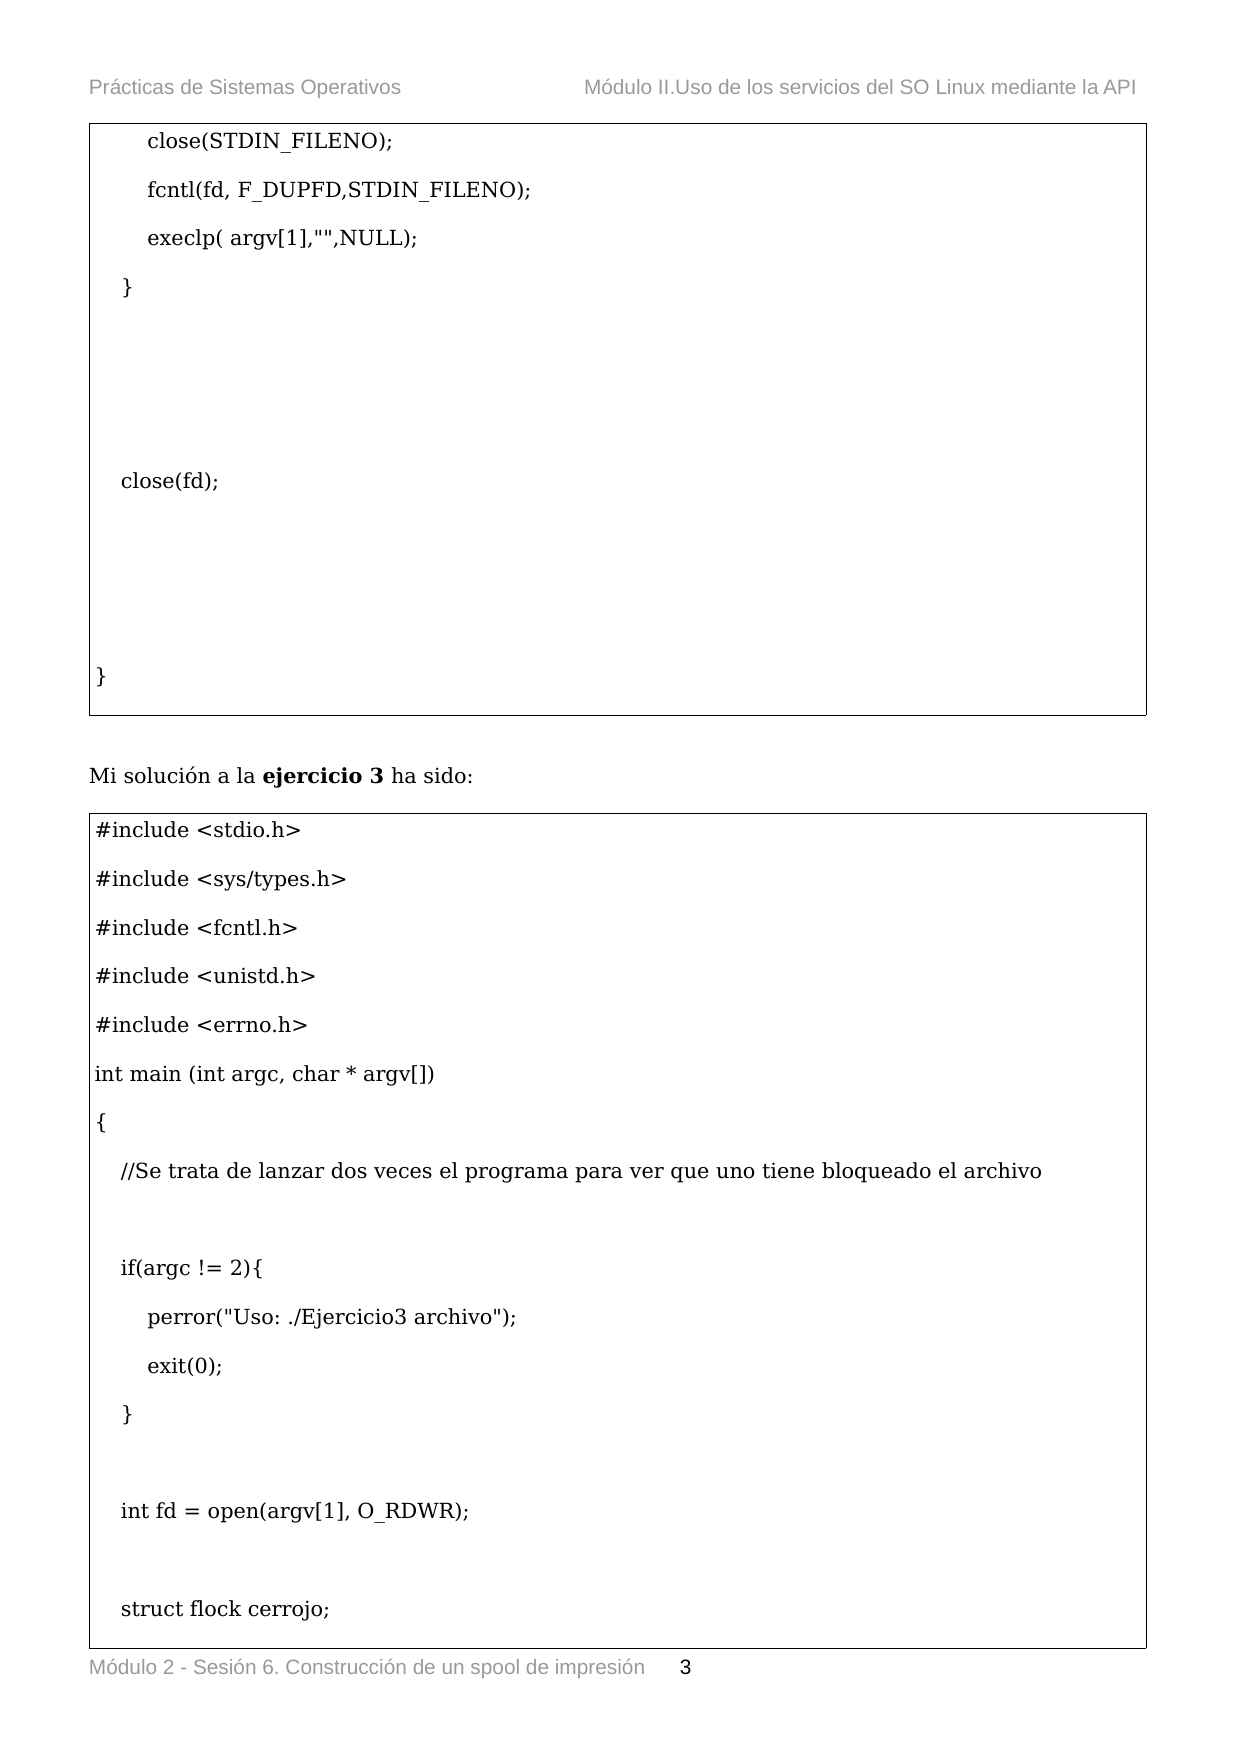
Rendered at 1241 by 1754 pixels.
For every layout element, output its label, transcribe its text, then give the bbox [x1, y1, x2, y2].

table_header close(STDIN_FILENO); fcntl(fd, F_DUPFD,STDIN_FILENO); execlp( argv[1],"",NULL); } close(fd); } [90, 124, 1146, 715]
table_header #include <stdio.h> #include <sys/types.h> #include <fcntl.h> #include <unistd.h> #include <errno.h> int main (int argc, char * argv[]) { //Se trata de lanzar dos veces el programa para ver que uno tiene bloqueado el archivo if(argc != 2){ perror("Uso: ./Ejercicio3 archivo"); exit(0); } int fd = open(argv[1], O_RDWR); struct flock cerrojo; [90, 814, 1146, 1648]
text Mi solución a la ejercicio 3 ha sido: [89, 764, 1146, 788]
